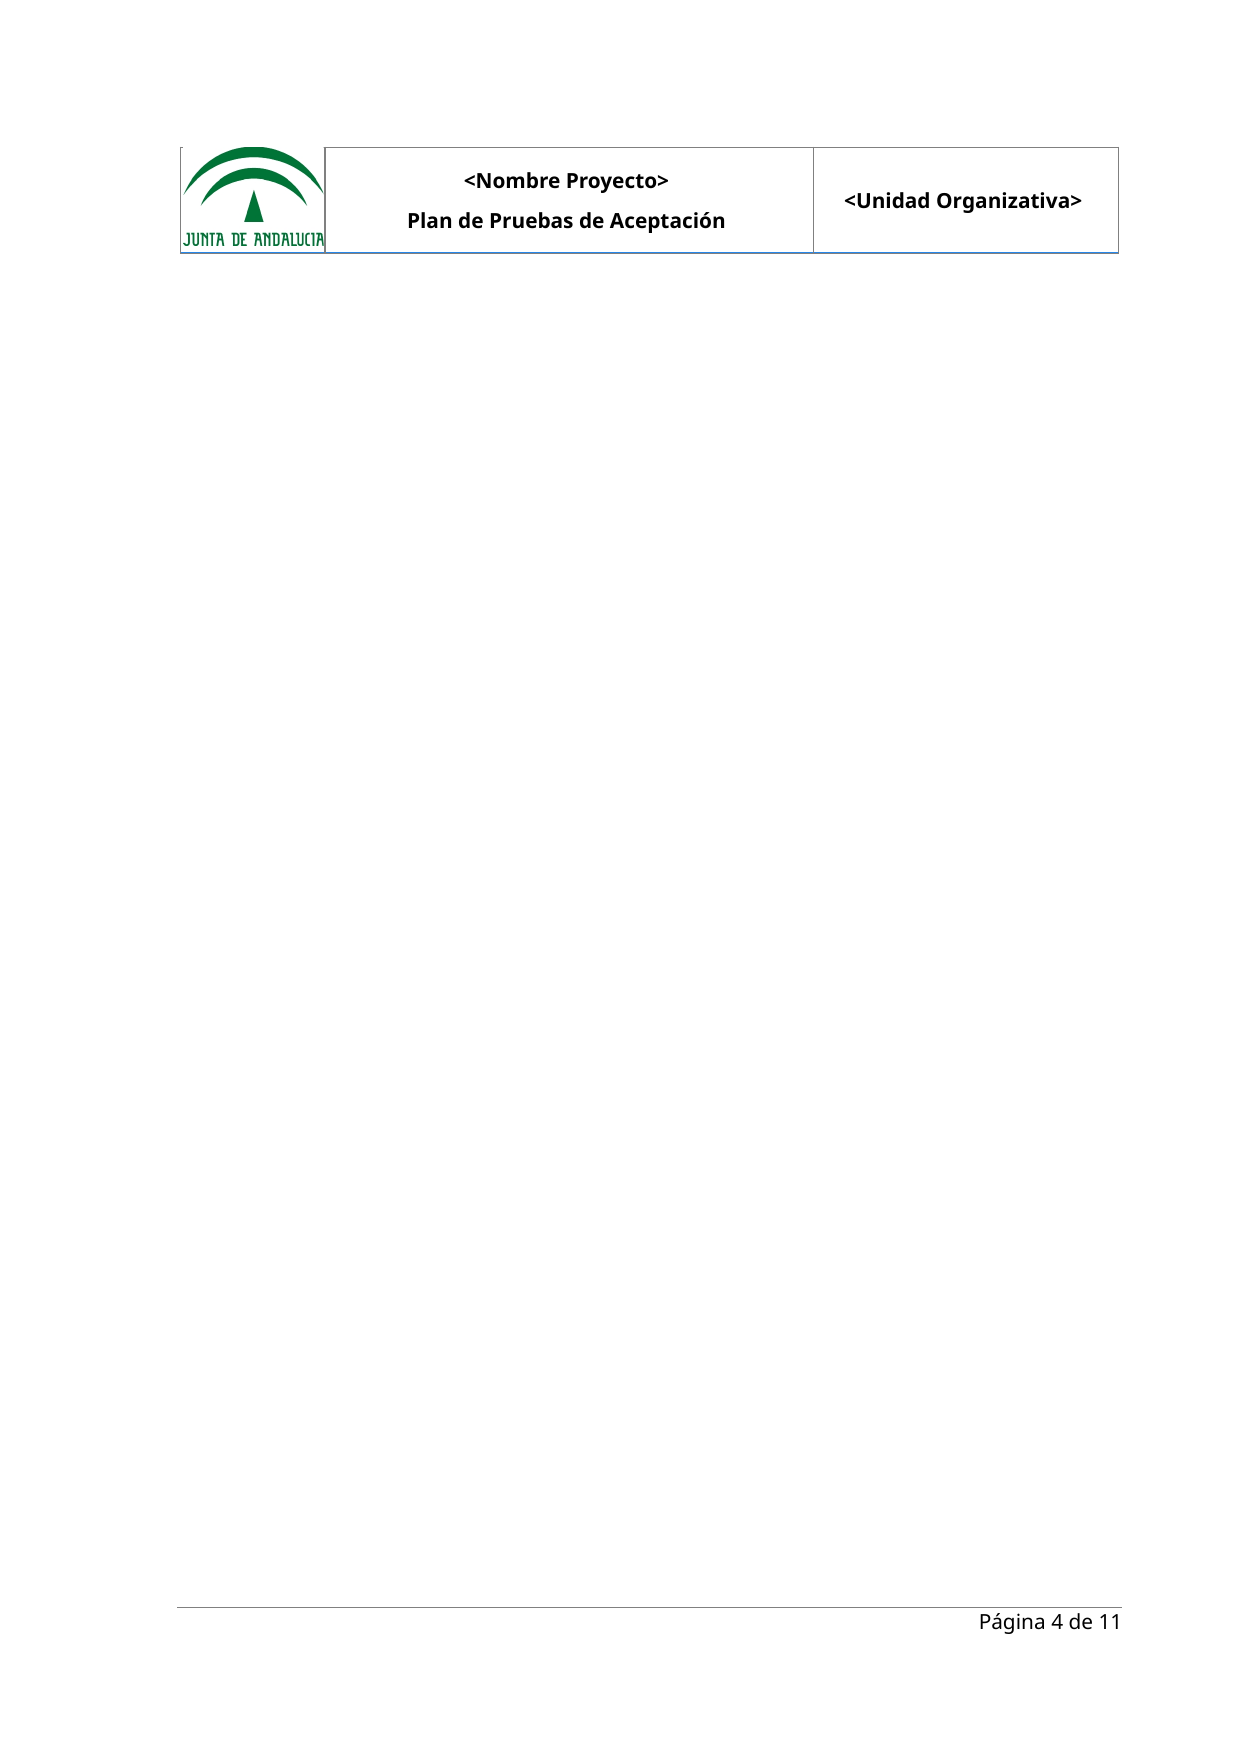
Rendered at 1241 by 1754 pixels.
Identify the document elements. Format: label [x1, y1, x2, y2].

picture [183, 147, 324, 246]
